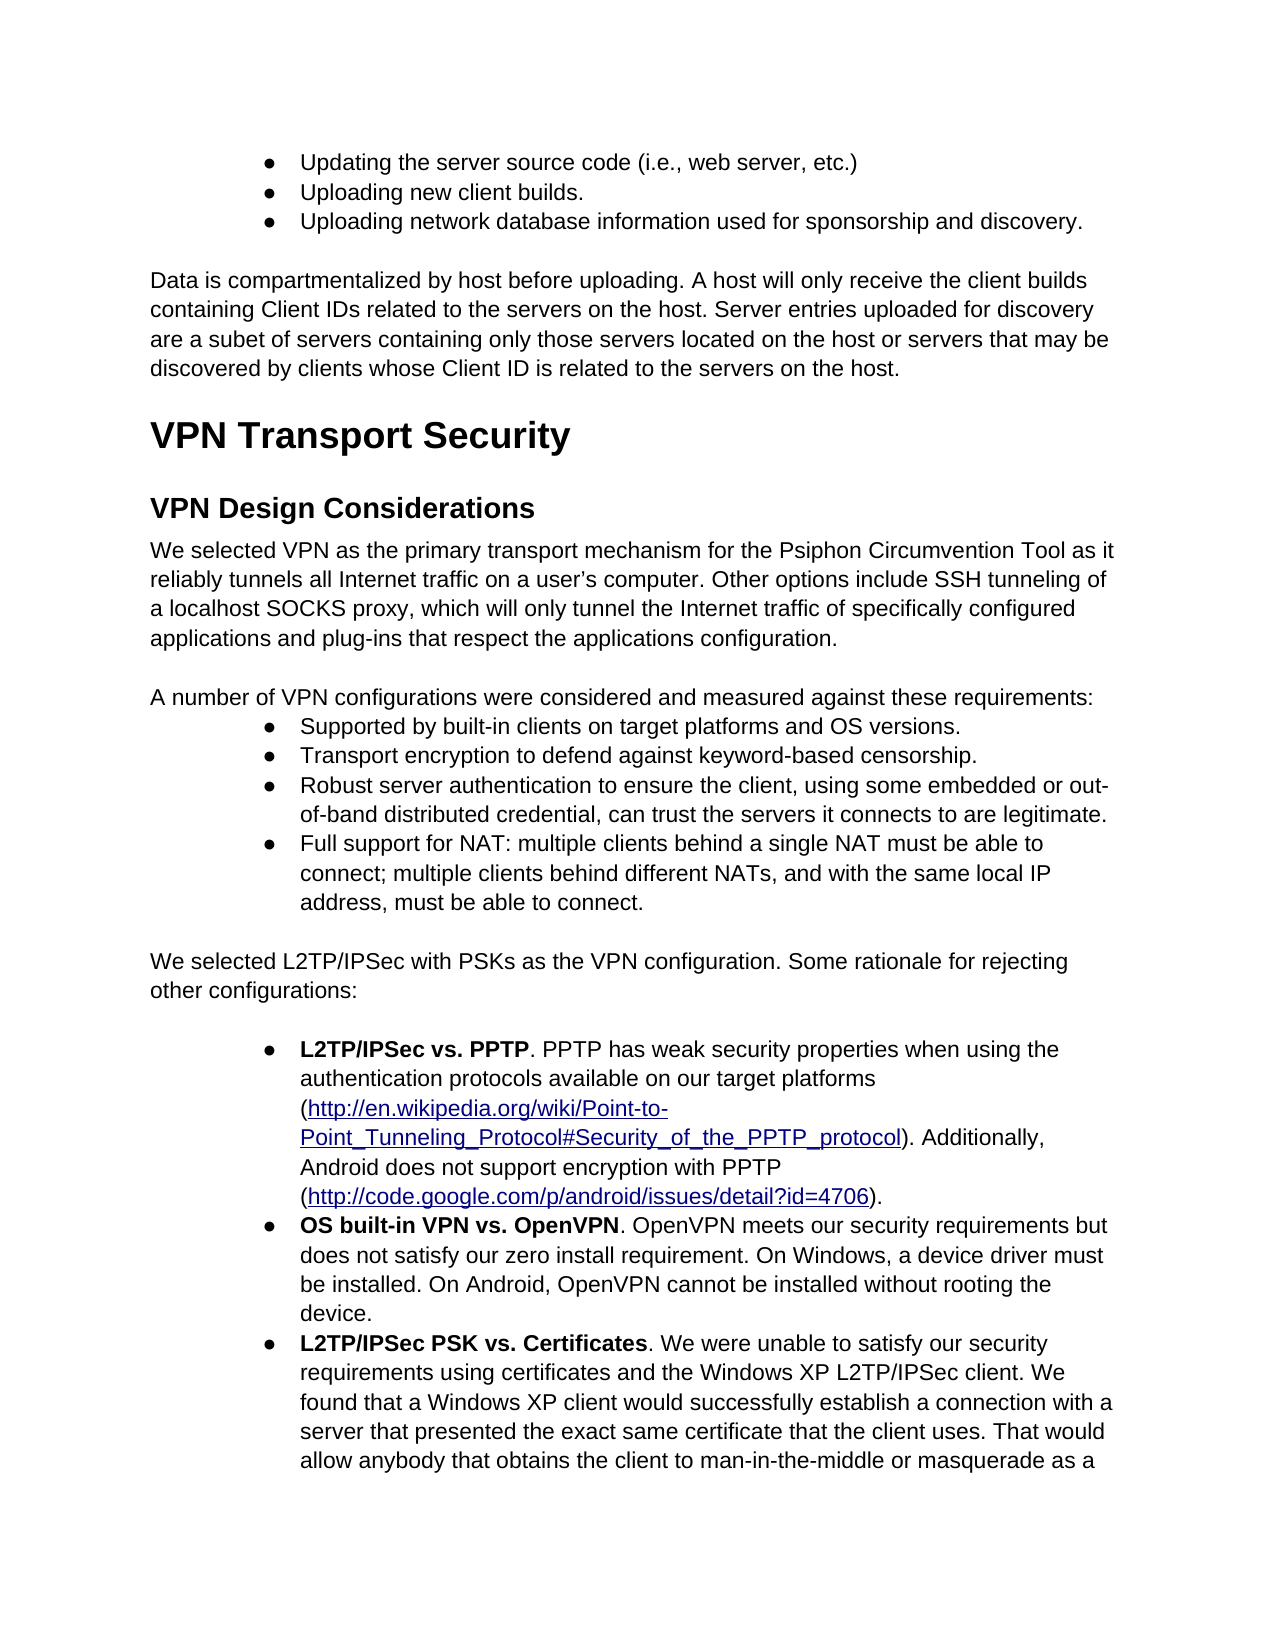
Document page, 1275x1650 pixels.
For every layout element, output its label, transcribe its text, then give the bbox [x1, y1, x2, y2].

list L2TP/IPSec PSK vs. Certificates. We were unable to satisfy our security requirements using certificates and the Windows XP L2TP/IPSec client. We found that a Windows XP client would successfully establish a connection with a server that presented the exact same certificate that the client uses. That would allow anybody that obtains the client to man-in-the-middle or masquerade as a [262, 1331, 1125, 1474]
list Uploading network database information used for sponsorship and discovery. [262, 209, 1125, 234]
subtitle VPN Design Considerations [150, 492, 1125, 524]
list Full support for NAT: multiple clients behind a single NAT must be able to connect; multiple clients behind different NATs, and with the same local IP address, must be able to connect. [262, 831, 1125, 916]
list Robust server authentication to ensure the client, using some embedded or out-of-band distributed credential, can trust the servers it connects to are legitimate. [262, 772, 1125, 827]
text We selected VPN as the primary transport mechanism for the Psiphon Circumvention Tool as it reliably tunnels all Internet traffic on a user’s computer. Other options include SSH tunneling of a localhost SOCKS proxy, which will only tunnel the Internet traffic of specifically configured applications and plug-ins that respect the applications configuration. [150, 537, 1125, 651]
list Supported by built-in clients on target platforms and OS versions. [262, 714, 1125, 739]
text We selected L2TP/IPSec with PSKs as the VPN configuration. Some rationale for rejecting other configurations: [150, 949, 1125, 1004]
text Data is compartmentalized by host before uploading. A host will only receive the client builds containing Client IDs related to the servers on the host. Server entries uploaded for discovery are a subet of servers containing only those servers located on the host or servers that may be discovered by clients whose Client ID is related to the servers on the host. [150, 267, 1125, 381]
list OS built-in VPN vs. OpenVPN. OpenVPN meets our security requirements but does not satisfy our zero install requirement. On Windows, a device driver must be installed. On Android, OpenVPN cannot be installed without rooting the device. [262, 1213, 1125, 1327]
text VPN Transport Security [150, 414, 1125, 456]
text A number of VPN configurations were considered and measured against these requirements: [150, 684, 1125, 710]
list Transport encryption to defend against keyword-based censorship. [262, 743, 1125, 769]
list Uploading new client builds. [262, 179, 1125, 205]
list Updating the server source code (i.e., web server, etc.) [262, 150, 1125, 176]
list L2TP/IPSec vs. PPTP. PPTP has weak security properties when using the authentication protocols available on our target platforms (http://en.wikipedia.org/wiki/Point-to-Point_Tunneling_Protocol#Security_of_the_PPTP_protocol). Additionally, Android does not support encryption with PPTP (http://code.google.com/p/android/issues/detail?id=4706). [262, 1037, 1125, 1209]
